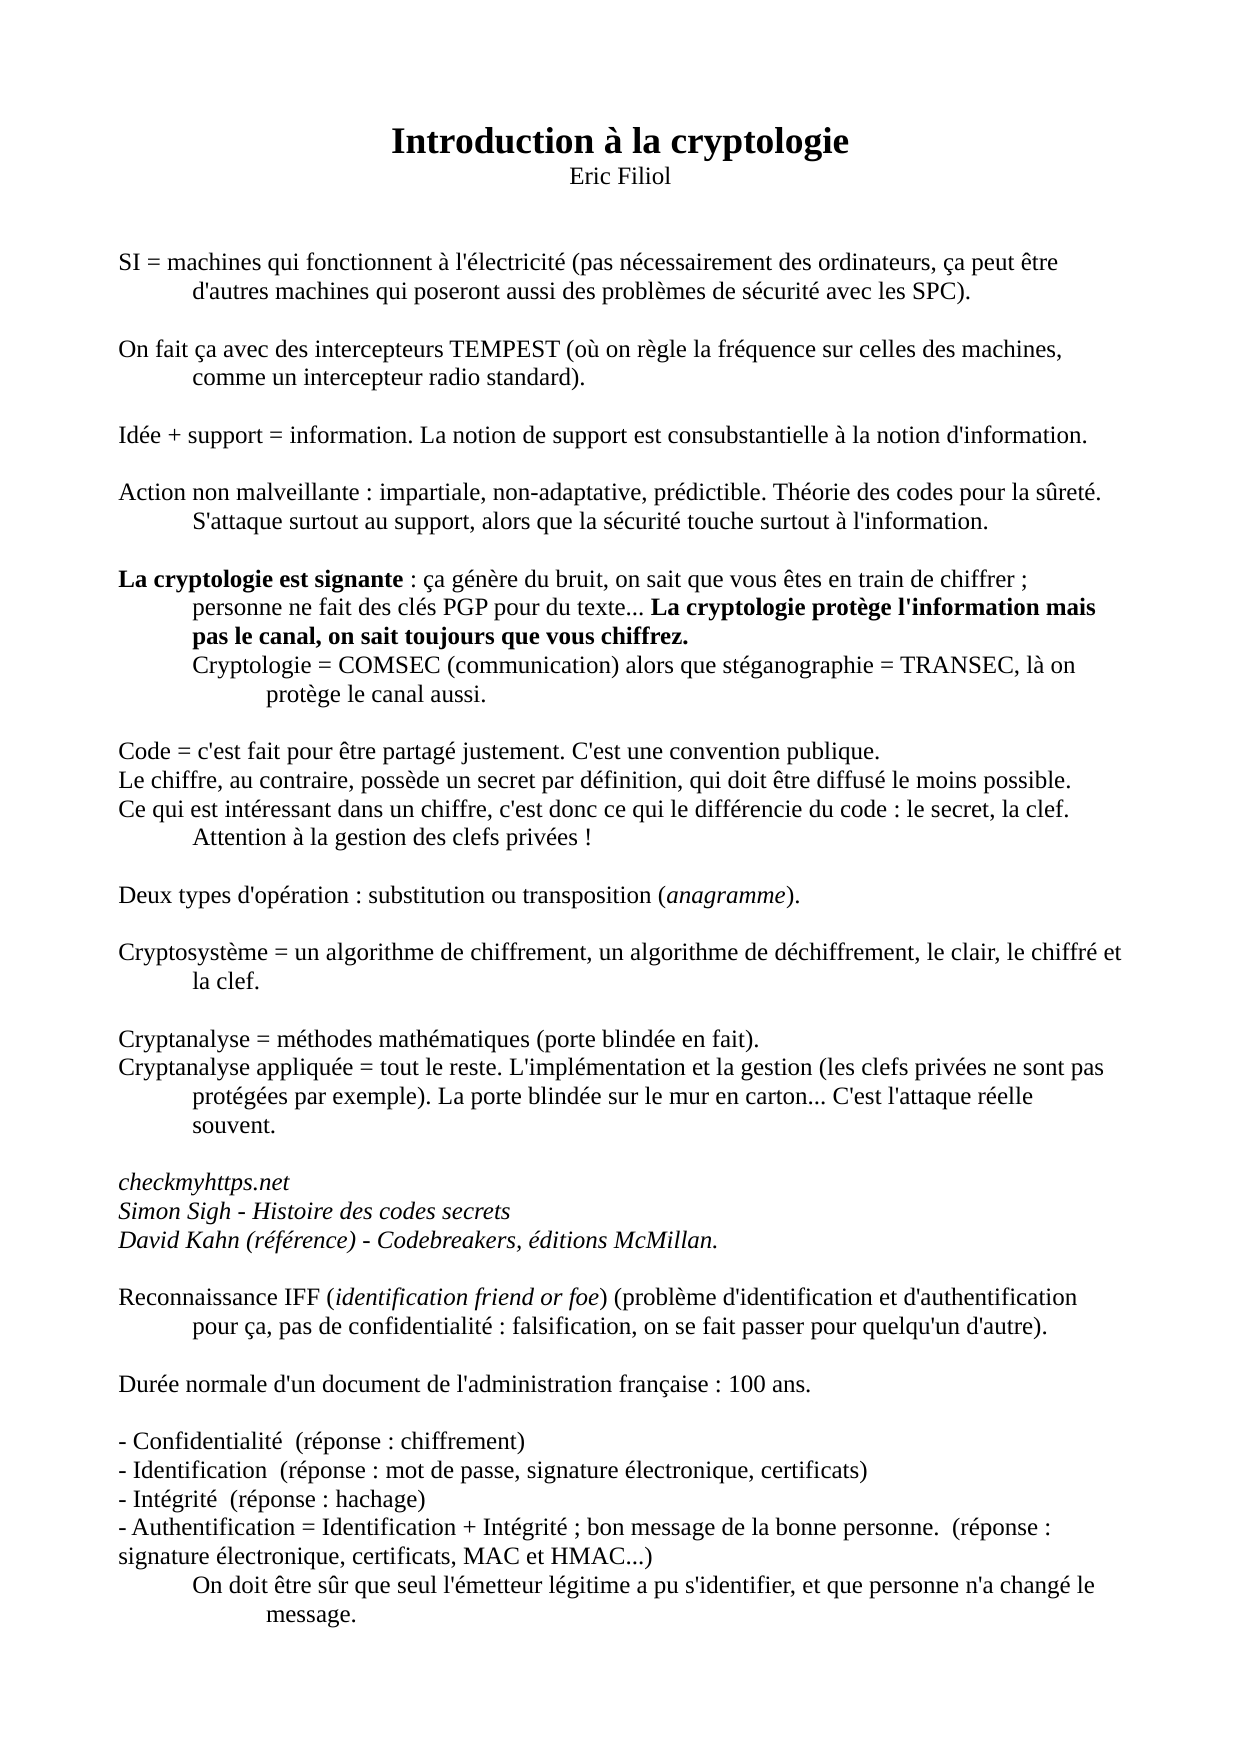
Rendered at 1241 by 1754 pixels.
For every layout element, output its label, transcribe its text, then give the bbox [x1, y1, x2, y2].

text - Intégrité (réponse : hachage) [118, 1484, 1122, 1512]
text Introduction à la cryptologie [118, 118, 1122, 161]
text Eric Filiol [118, 161, 1122, 190]
text Action non malveillante : impartiale, non-adaptative, prédictible. Théorie des codes pour la sûreté. S'attaque surtout au support, alors que la sécurité touche surtout à l'information. [118, 477, 1122, 535]
text Reconnaissance IFF (identification friend or foe) (problème d'identification et d'authentification pour ça, pas de confidentialité : falsification, on se fait passer pour quelqu'un d'autre). [118, 1282, 1122, 1340]
text Durée normale d'un document de l'administration française : 100 ans. [118, 1369, 1122, 1397]
text - Authentification = Identification + Intégrité ; bon message de la bonne personne. (réponse : signature électronique, certificats, MAC et HMAC...) [118, 1512, 1122, 1570]
text Deux types d'opération : substitution ou transposition (anagramme). [118, 880, 1122, 909]
text - Confidentialité (réponse : chiffrement) [118, 1426, 1122, 1455]
text Cryptanalyse = méthodes mathématiques (porte blindée en fait). [118, 1024, 1122, 1052]
text Attention à la gestion des clefs privées ! [118, 822, 1122, 851]
text Ce qui est intéressant dans un chiffre, c'est donc ce qui le différencie du code : le secret, la clef. [118, 794, 1122, 822]
text Cryptologie = COMSEC (communication) alors que stéganographie = TRANSEC, là on protège le canal aussi. [118, 650, 1122, 707]
text Idée + support = information. La notion de support est consubstantielle à la notion d'information. [118, 420, 1122, 449]
text Cryptosystème = un algorithme de chiffrement, un algorithme de déchiffrement, le clair, le chiffré et la clef. [118, 937, 1122, 995]
text La cryptologie est signante : ça génère du bruit, on sait que vous êtes en train de chiffrer ; personne ne fait des clés PGP pour du texte... La cryptologie protège l'information mais pas le canal, on sait toujours que vous chiffrez. [118, 564, 1122, 650]
text On doit être sûr que seul l'émetteur légitime a pu s'identifier, et que personne n'a changé le message. [118, 1570, 1122, 1627]
text On fait ça avec des intercepteurs TEMPEST (où on règle la fréquence sur celles des machines, comme un intercepteur radio standard). [118, 334, 1122, 391]
text SI = machines qui fonctionnent à l'électricité (pas nécessairement des ordinateurs, ça peut être d'autres machines qui poseront aussi des problèmes de sécurité avec les SPC). [118, 247, 1122, 305]
text checkmyhttps.net [118, 1167, 1122, 1196]
text Code = c'est fait pour être partagé justement. C'est une convention publique. [118, 736, 1122, 765]
text David Kahn (référence) - Codebreakers, éditions McMillan. [118, 1225, 1122, 1254]
text Simon Sigh - Histoire des codes secrets [118, 1196, 1122, 1225]
text Cryptanalyse appliquée = tout le reste. L'implémentation et la gestion (les clefs privées ne sont pas protégées par exemple). La porte blindée sur le mur en carton... C'est l'attaque réelle souvent. [118, 1052, 1122, 1139]
text - Identification (réponse : mot de passe, signature électronique, certificats) [118, 1455, 1122, 1484]
text Le chiffre, au contraire, possède un secret par définition, qui doit être diffusé le moins possible. [118, 765, 1122, 794]
